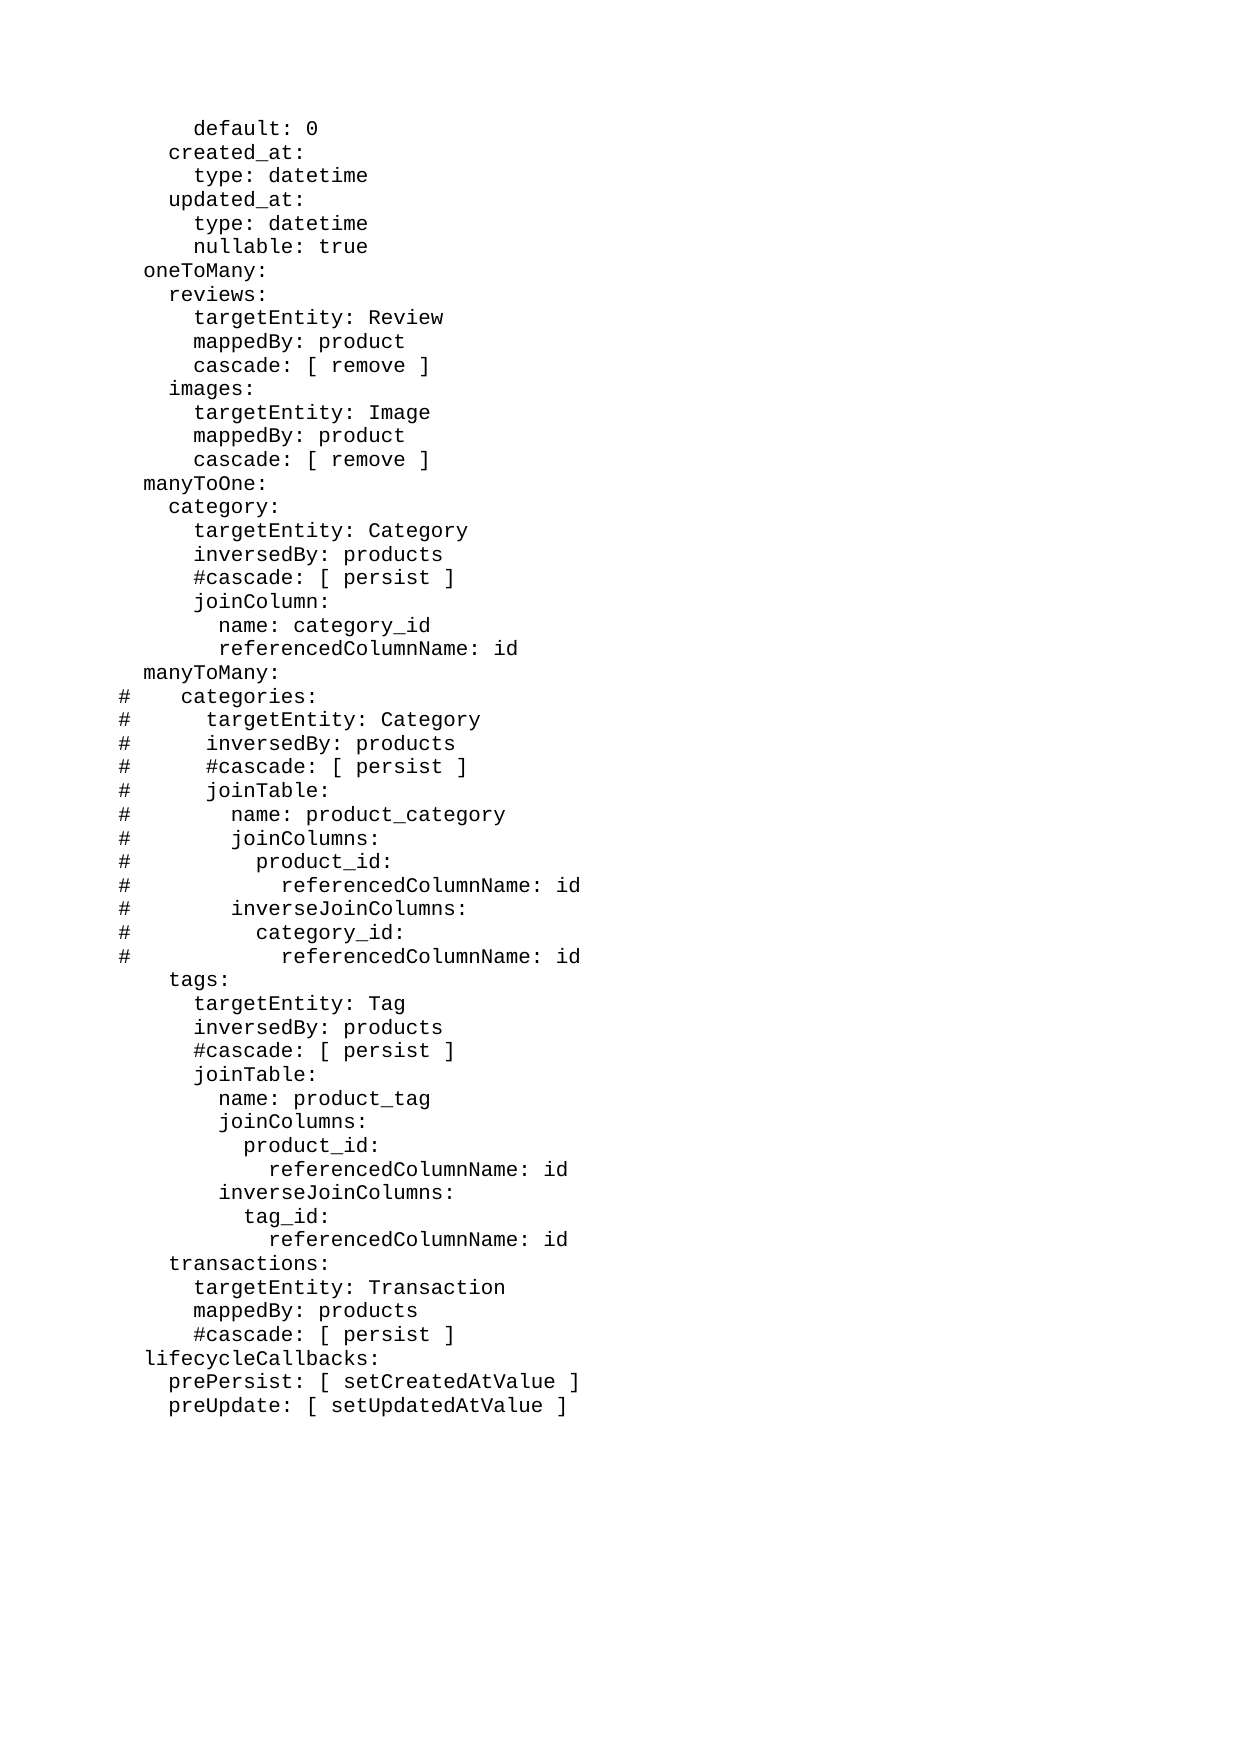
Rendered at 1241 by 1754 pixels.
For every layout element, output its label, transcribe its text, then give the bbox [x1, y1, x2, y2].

text referencedColumnName: id [118, 1229, 1122, 1253]
text default: 0 [118, 118, 1122, 142]
text # inverseJoinColumns: [118, 898, 1122, 922]
text created_at: [118, 142, 1122, 165]
text updated_at: [118, 189, 1122, 213]
text #cascade: [ persist ] [118, 1324, 1122, 1348]
text type: datetime [118, 213, 1122, 236]
text category: [118, 496, 1122, 520]
text cascade: [ remove ] [118, 449, 1122, 473]
text tag_id: [118, 1206, 1122, 1229]
text # referencedColumnName: id [118, 875, 1122, 898]
text oneToMany: [118, 260, 1122, 284]
text mappedBy: product [118, 331, 1122, 354]
text # referencedColumnName: id [118, 946, 1122, 969]
text inverseJoinColumns: [118, 1182, 1122, 1206]
text transactions: [118, 1253, 1122, 1277]
text cascade: [ remove ] [118, 354, 1122, 378]
text # joinTable: [118, 780, 1122, 804]
text referencedColumnName: id [118, 1158, 1122, 1182]
text name: category_id [118, 615, 1122, 638]
text #cascade: [ persist ] [118, 567, 1122, 591]
text images: [118, 378, 1122, 402]
text # #cascade: [ persist ] [118, 757, 1122, 780]
text manyToMany: [118, 662, 1122, 686]
text joinColumn: [118, 591, 1122, 615]
text targetEntity: Category [118, 520, 1122, 544]
text mappedBy: product [118, 426, 1122, 449]
text # joinColumns: [118, 827, 1122, 851]
text tags: [118, 969, 1122, 993]
text targetEntity: Tag [118, 993, 1122, 1017]
text mappedBy: products [118, 1300, 1122, 1324]
text targetEntity: Image [118, 402, 1122, 426]
text lifecycleCallbacks: [118, 1348, 1122, 1371]
text targetEntity: Transaction [118, 1277, 1122, 1300]
text inversedBy: products [118, 1017, 1122, 1040]
text manyToOne: [118, 473, 1122, 496]
text inversedBy: products [118, 544, 1122, 567]
text #cascade: [ persist ] [118, 1040, 1122, 1064]
text joinTable: [118, 1064, 1122, 1088]
text # name: product_category [118, 804, 1122, 827]
text # inversedBy: products [118, 733, 1122, 757]
text # categories: [118, 686, 1122, 709]
text # product_id: [118, 851, 1122, 875]
text referencedColumnName: id [118, 638, 1122, 662]
text # category_id: [118, 922, 1122, 946]
text type: datetime [118, 165, 1122, 189]
text product_id: [118, 1135, 1122, 1158]
text nullable: true [118, 236, 1122, 260]
text prePersist: [ setCreatedAtValue ] [118, 1371, 1122, 1395]
text preUpdate: [ setUpdatedAtValue ] [118, 1395, 1122, 1419]
text name: product_tag [118, 1088, 1122, 1111]
text joinColumns: [118, 1111, 1122, 1135]
text targetEntity: Review [118, 307, 1122, 331]
text # targetEntity: Category [118, 709, 1122, 733]
text reviews: [118, 284, 1122, 307]
